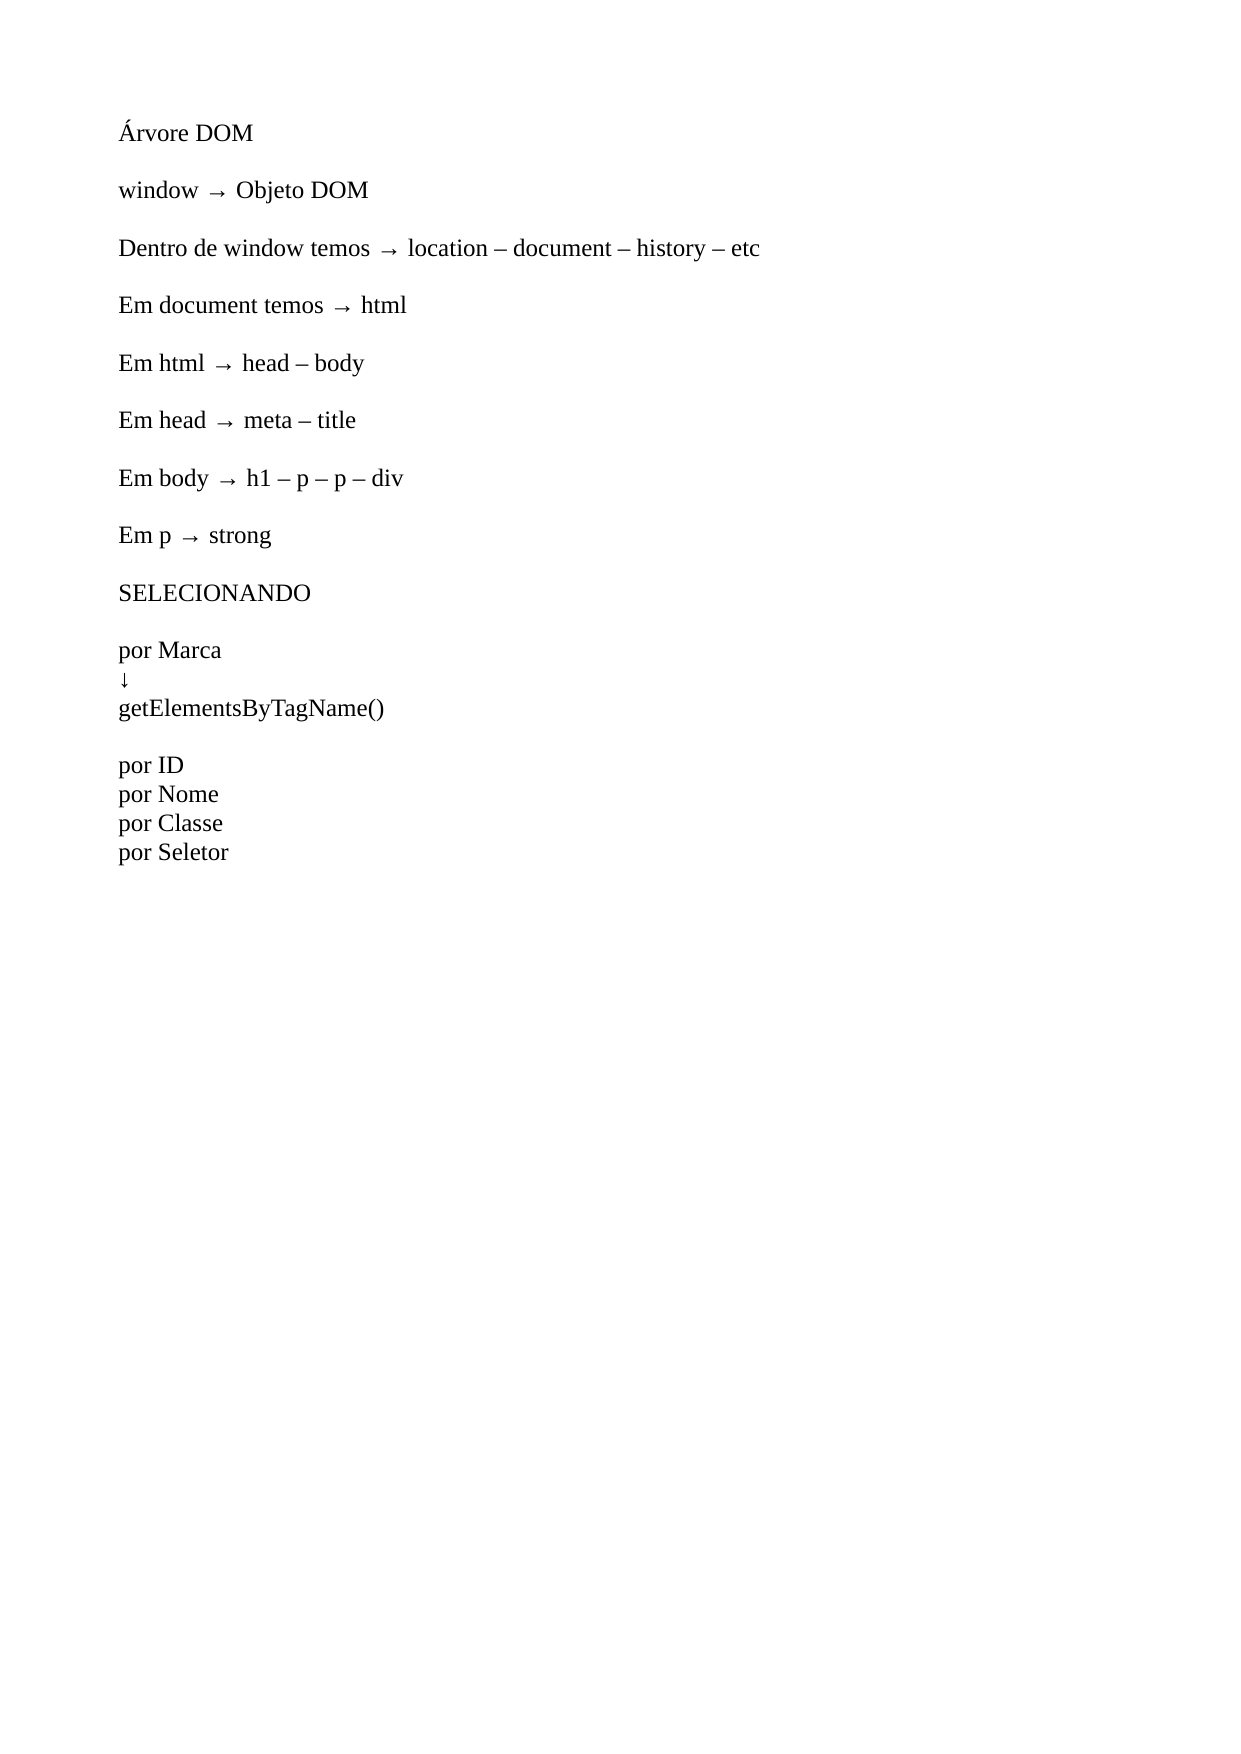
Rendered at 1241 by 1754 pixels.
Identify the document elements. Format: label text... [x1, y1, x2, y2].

text por ID [118, 751, 1122, 779]
text por Classe [118, 808, 1122, 837]
text Em html → head – body [118, 348, 1122, 377]
text por Marca [118, 636, 1122, 664]
text ↓ [118, 664, 1122, 693]
text Árvore DOM [118, 118, 1122, 147]
text getElementsByTagName() [118, 693, 1122, 722]
text Dentro de window temos → location – document – history – etc [118, 233, 1122, 262]
text Em p → strong [118, 521, 1122, 549]
text Em head → meta – title [118, 406, 1122, 434]
text window → Objeto DOM [118, 176, 1122, 204]
text SELECIONANDO [118, 578, 1122, 607]
text Em body → h1 – p – p – div [118, 463, 1122, 492]
text por Seletor [118, 837, 1122, 866]
text Em document temos → html [118, 291, 1122, 319]
text por Nome [118, 779, 1122, 808]
